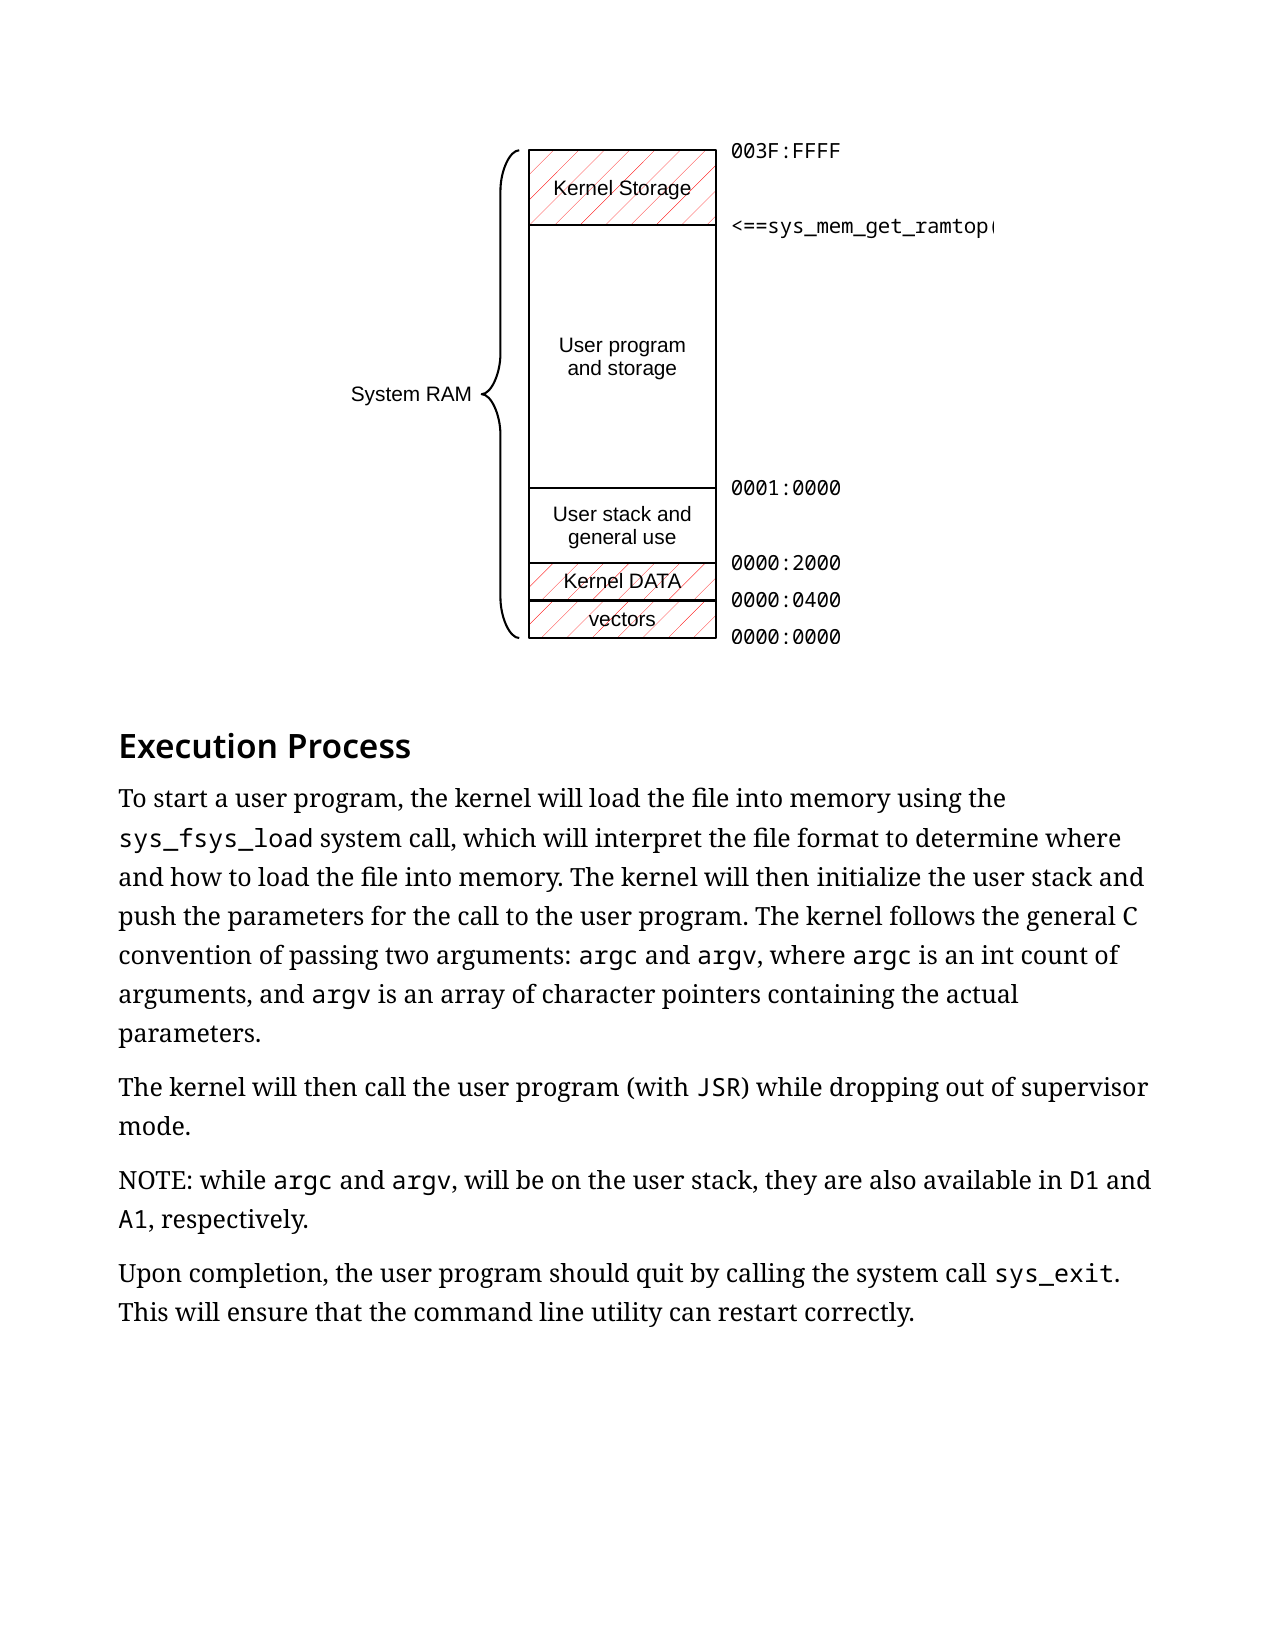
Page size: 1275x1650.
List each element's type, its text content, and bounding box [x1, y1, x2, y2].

text NOTE: while argc and argv, will be on the user stack, they are also available in D1 and A1, respectively. [118, 1163, 1157, 1236]
text To start a user program, the kernel will load the file into memory using the sys_fsys_load system call, which will interpret the file format to determine where and how to load the file into memory. The kernel will then initialize the user stack and push the parameters for the call to the user program. The kernel follows the general C convention of passing two arguments: argc and argv, where argc is an int count of arguments, and argv is an array of character pointers containing the actual parameters. [118, 781, 1157, 1050]
text Upon completion, the user program should quit by calling the system call sys_exit. This will ensure that the command line utility can restart correctly. [118, 1256, 1157, 1329]
text The kernel will then call the user program (with JSR) while dropping out of supervisor mode. [118, 1070, 1157, 1143]
subtitle Execution Process [118, 723, 1157, 769]
